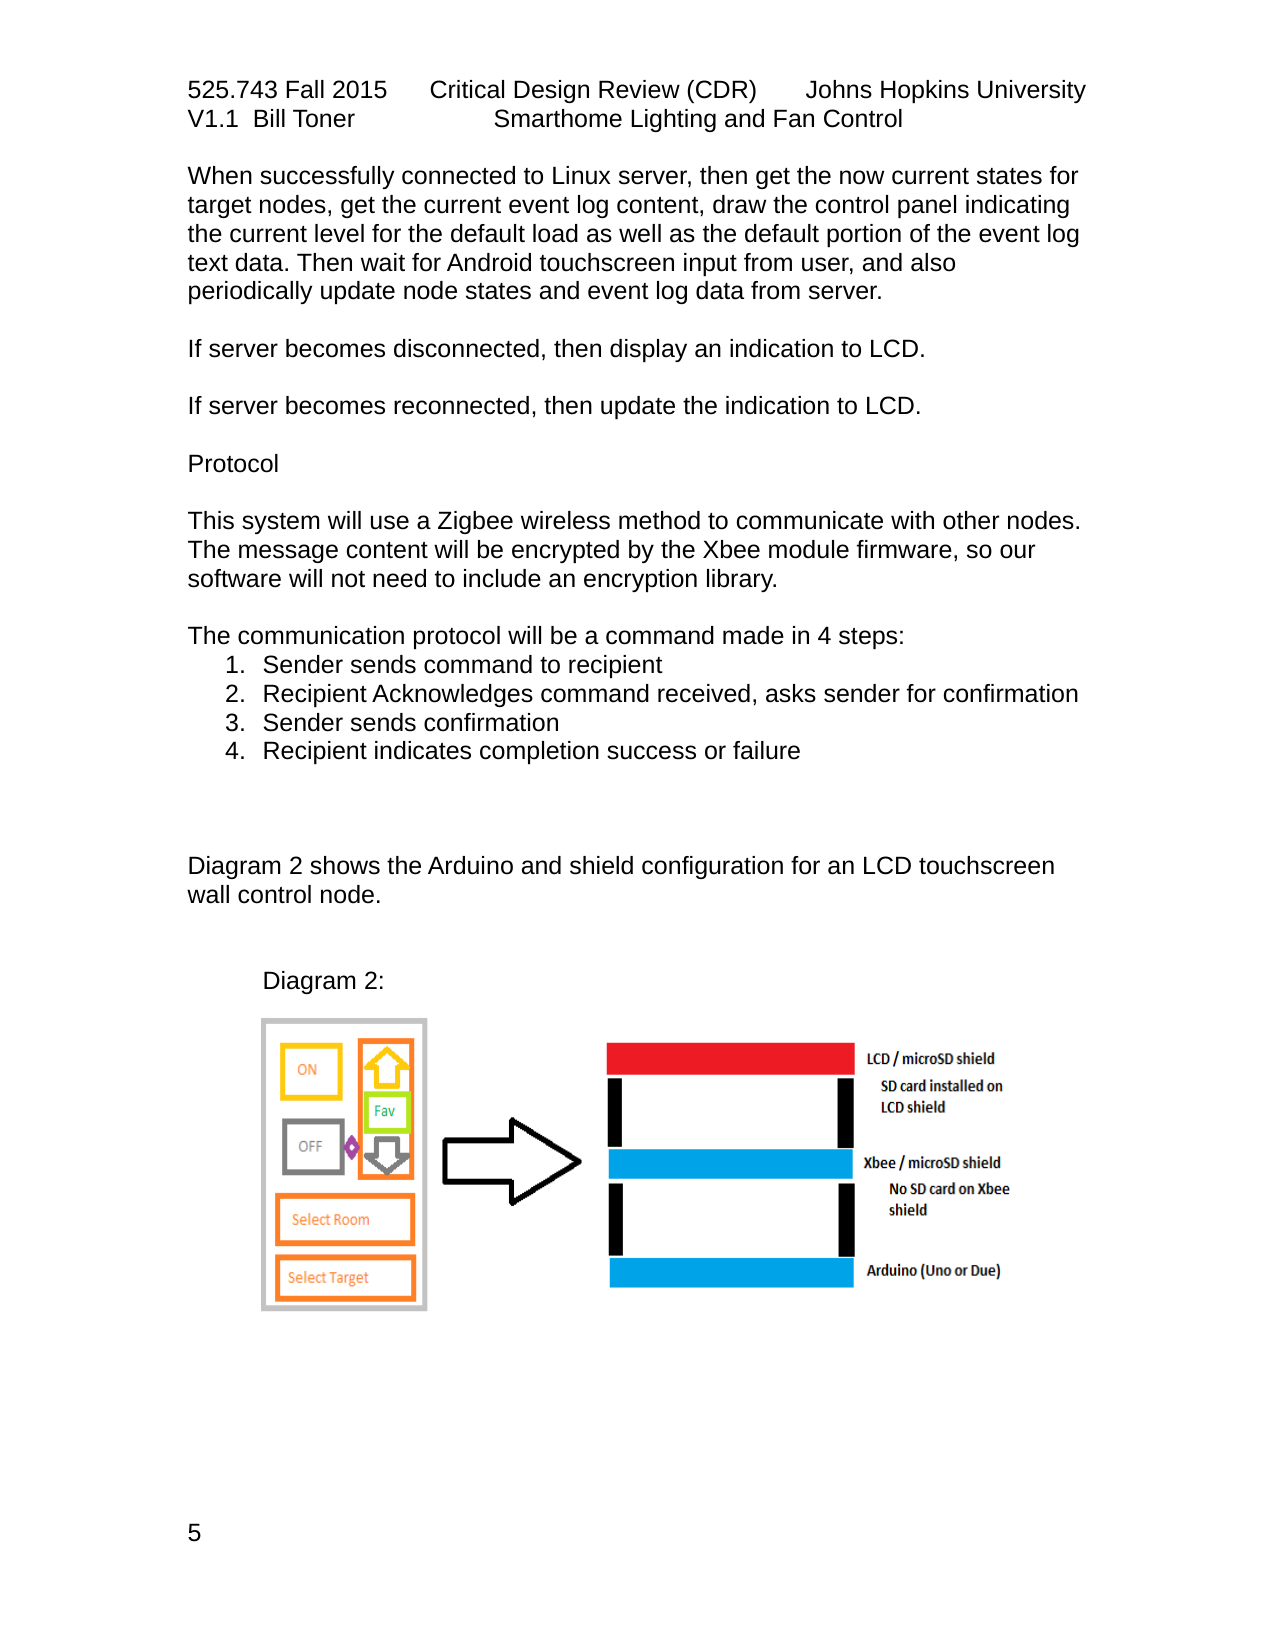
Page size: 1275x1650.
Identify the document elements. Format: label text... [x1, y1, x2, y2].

text When successfully connected to Linux server, then get the now current states for target nodes, get the current event log content, draw the control panel indicating the current level for the default load as well as the default portion of the event log text data. Then wait for Android touchscreen input from user, and also periodically update node states and event log data from server. [187, 161, 1087, 305]
text Diagram 2 shows the Arduino and shield configuration for an LCD touchscreen wall control node. [187, 851, 1087, 909]
text The communication protocol will be a command made in 4 steps: [187, 621, 1087, 650]
picture [258, 1011, 1020, 1329]
text Protocol [187, 449, 1087, 477]
text If server becomes disconnected, then display an indication to LCD. [187, 334, 1087, 362]
list Sender sends confirmation [225, 707, 1087, 736]
text Diagram 2: [187, 966, 1087, 995]
list Sender sends command to recipient [225, 650, 1087, 679]
list Recipient indicates completion success or failure [225, 736, 1087, 765]
text If server becomes reconnected, then update the indication to LCD. [187, 391, 1087, 420]
text This system will use a Zigbee wireless method to communicate with other nodes. The message content will be encrypted by the Xbee module firmware, so our software will not need to include an encryption library. [187, 506, 1087, 592]
list Recipient Acknowledges command received, asks sender for confirmation [225, 679, 1087, 707]
